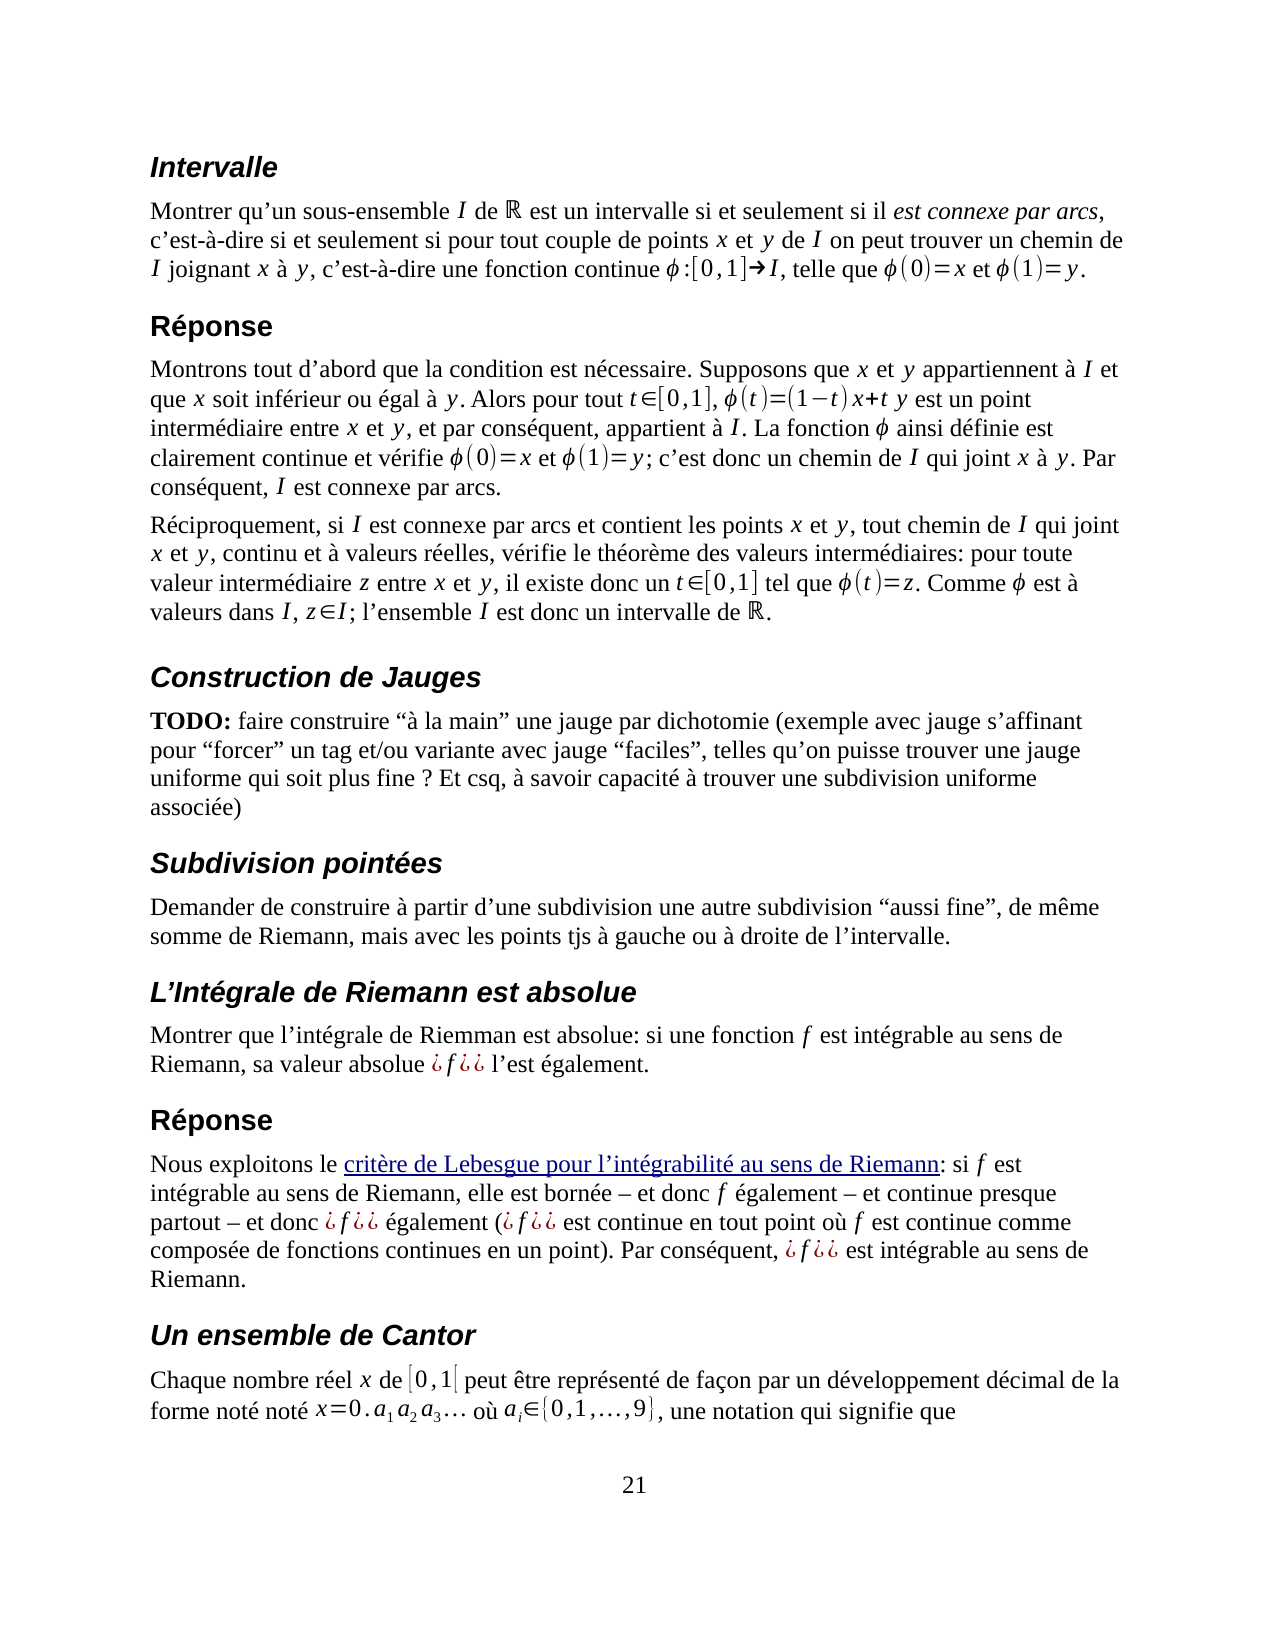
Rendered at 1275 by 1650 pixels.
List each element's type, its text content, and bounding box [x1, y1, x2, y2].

subtitle Réponse [150, 308, 1125, 342]
subtitle Subdivision pointées [150, 846, 1125, 879]
subtitle Construction de Jauges [150, 660, 1125, 693]
text Demander de construire à partir d’une subdivision une autre subdivision “aussi fine”, de même somme de Riemann, mais avec les points tjs à gauche ou à droite de l’intervalle. [150, 892, 1125, 949]
subtitle L’Intégrale de Riemann est absolue [150, 974, 1125, 1008]
text Montrer qu’un sous-ensemble de est un intervalle si et seulement si il est connexe par arcs, c’est-à-dire si et seulement si pour tout couple de points et de on peut trouver un chemin de joignant à , c’est-à-dire une fonction continue , telle que et . [150, 196, 1125, 283]
subtitle Réponse [150, 1103, 1125, 1137]
text Réciproquement, si est connexe par arcs et contient les points et , tout chemin de qui joint et , continu et à valeurs réelles, vérifie le théorème des valeurs intermédiaires: pour toute valeur intermédiaire entre et , il existe donc un tel que . Comme est à valeurs dans , ; l’ensemble est donc un intervalle de . [150, 510, 1125, 626]
text Montrons tout d’abord que la condition est nécessaire. Supposons que et appartiennent à et que soit inférieur ou égal à . Alors pour tout , est un point intermédiaire entre et , et par conséquent, appartient à . La fonction ainsi définie est clairement continue et vérifie et ; c’est donc un chemin de qui joint à . Par conséquent, est connexe par arcs. [150, 354, 1125, 501]
text Chaque nombre réel de peut être représenté de façon par un développement décimal de la forme noté noté où , une notation qui signifie que [150, 1364, 1125, 1426]
text Montrer que l’intégrale de Riemman est absolue: si une fonction est intégrable au sens de Riemann, sa valeur absolue l’est également. [150, 1021, 1125, 1078]
text TODO: faire construire “à la main” une jauge par dichotomie (exemple avec jauge s’affinant pour “forcer” un tag et/ou variante avec jauge “faciles”, telles qu’on puisse trouver une jauge uniforme qui soit plus fine ? Et csq, à savoir capacité à trouver une subdivision uniforme associée) [150, 706, 1125, 821]
subtitle Un ensemble de Cantor [150, 1318, 1125, 1351]
text Nous exploitons le critère de Lebesgue pour l’intégrabilité au sens de Riemann: si est intégrable au sens de Riemann, elle est bornée – et donc également – et continue presque partout – et donc également ( est continue en tout point où est continue comme composée de fonctions continues en un point). Par conséquent, est intégrable au sens de Riemann. [150, 1149, 1125, 1293]
subtitle Intervalle [150, 150, 1125, 183]
